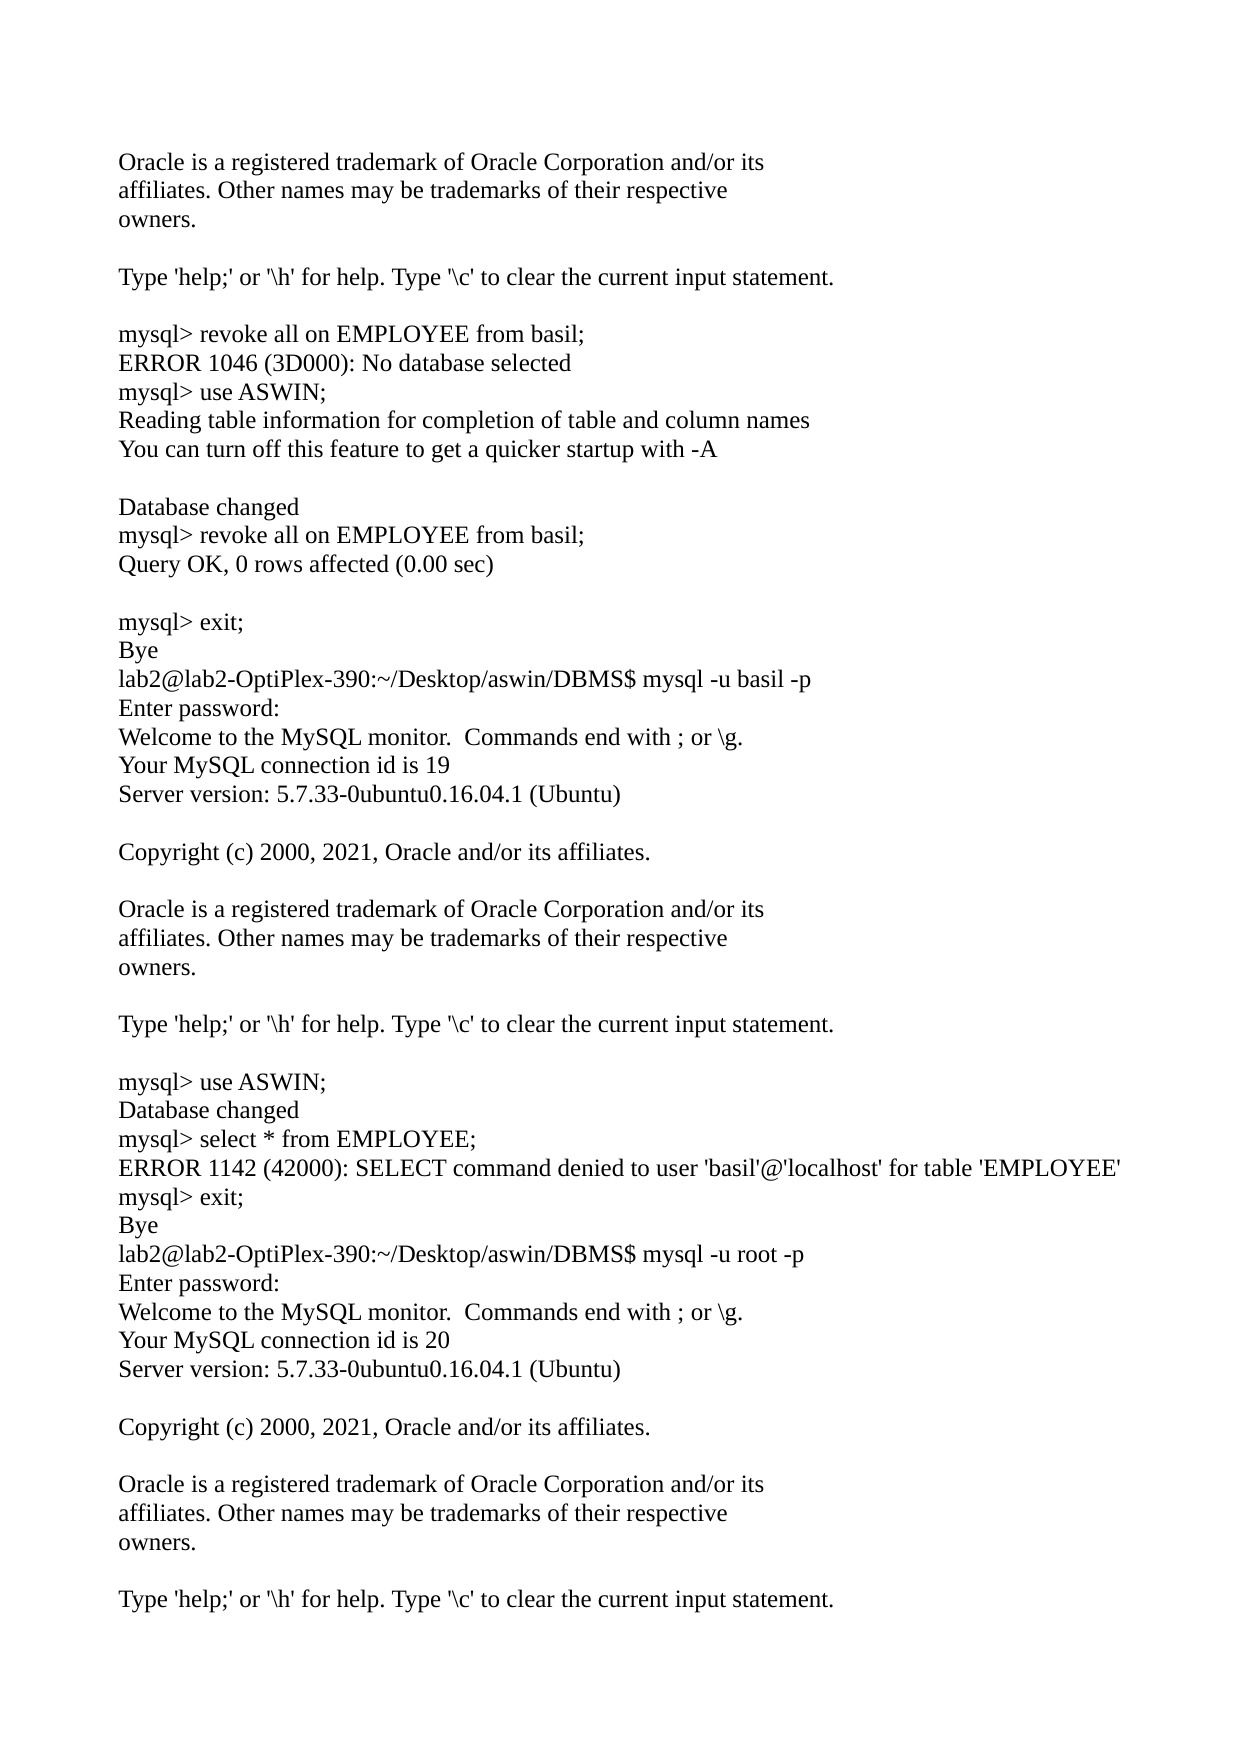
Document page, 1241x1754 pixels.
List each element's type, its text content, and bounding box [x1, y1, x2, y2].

text ERROR 1142 (42000): SELECT command denied to user 'basil'@'localhost' for table 'EMPLOYEE' [118, 1153, 1122, 1182]
text Server version: 5.7.33-0ubuntu0.16.04.1 (Ubuntu) [118, 779, 1122, 808]
text Server version: 5.7.33-0ubuntu0.16.04.1 (Ubuntu) [118, 1354, 1122, 1383]
text You can turn off this feature to get a quicker startup with -A [118, 434, 1122, 463]
text Welcome to the MySQL monitor. Commands end with ; or \g. [118, 722, 1122, 751]
text affiliates. Other names may be trademarks of their respective [118, 923, 1122, 952]
text owners. [118, 952, 1122, 981]
text Oracle is a registered trademark of Oracle Corporation and/or its [118, 1469, 1122, 1498]
text Oracle is a registered trademark of Oracle Corporation and/or its [118, 894, 1122, 923]
text Bye [118, 1211, 1122, 1239]
text owners. [118, 1527, 1122, 1556]
text mysql> revoke all on EMPLOYEE from basil; [118, 521, 1122, 549]
text Your MySQL connection id is 20 [118, 1326, 1122, 1354]
text Type 'help;' or '\h' for help. Type '\c' to clear the current input statement. [118, 1009, 1122, 1038]
text mysql> use ASWIN; [118, 377, 1122, 406]
text Bye [118, 636, 1122, 664]
text Type 'help;' or '\h' for help. Type '\c' to clear the current input statement. [118, 262, 1122, 291]
text ERROR 1046 (3D000): No database selected [118, 348, 1122, 377]
text mysql> exit; [118, 1182, 1122, 1211]
text mysql> exit; [118, 607, 1122, 636]
text mysql> use ASWIN; [118, 1067, 1122, 1096]
text Welcome to the MySQL monitor. Commands end with ; or \g. [118, 1297, 1122, 1326]
text Reading table information for completion of table and column names [118, 406, 1122, 434]
text Your MySQL connection id is 19 [118, 751, 1122, 779]
text mysql> revoke all on EMPLOYEE from basil; [118, 319, 1122, 348]
text Enter password: [118, 693, 1122, 722]
text owners. [118, 204, 1122, 233]
text Type 'help;' or '\h' for help. Type '\c' to clear the current input statement. [118, 1584, 1122, 1613]
text Copyright (c) 2000, 2021, Oracle and/or its affiliates. [118, 1412, 1122, 1441]
text lab2@lab2-OptiPlex-390:~/Desktop/aswin/DBMS$ mysql -u root -p [118, 1239, 1122, 1268]
text Copyright (c) 2000, 2021, Oracle and/or its affiliates. [118, 837, 1122, 866]
text lab2@lab2-OptiPlex-390:~/Desktop/aswin/DBMS$ mysql -u basil -p [118, 664, 1122, 693]
text Oracle is a registered trademark of Oracle Corporation and/or its [118, 147, 1122, 176]
text Database changed [118, 492, 1122, 521]
text affiliates. Other names may be trademarks of their respective [118, 1498, 1122, 1527]
text Enter password: [118, 1268, 1122, 1297]
text affiliates. Other names may be trademarks of their respective [118, 176, 1122, 204]
text Query OK, 0 rows affected (0.00 sec) [118, 549, 1122, 578]
text mysql> select * from EMPLOYEE; [118, 1124, 1122, 1153]
text Database changed [118, 1096, 1122, 1124]
